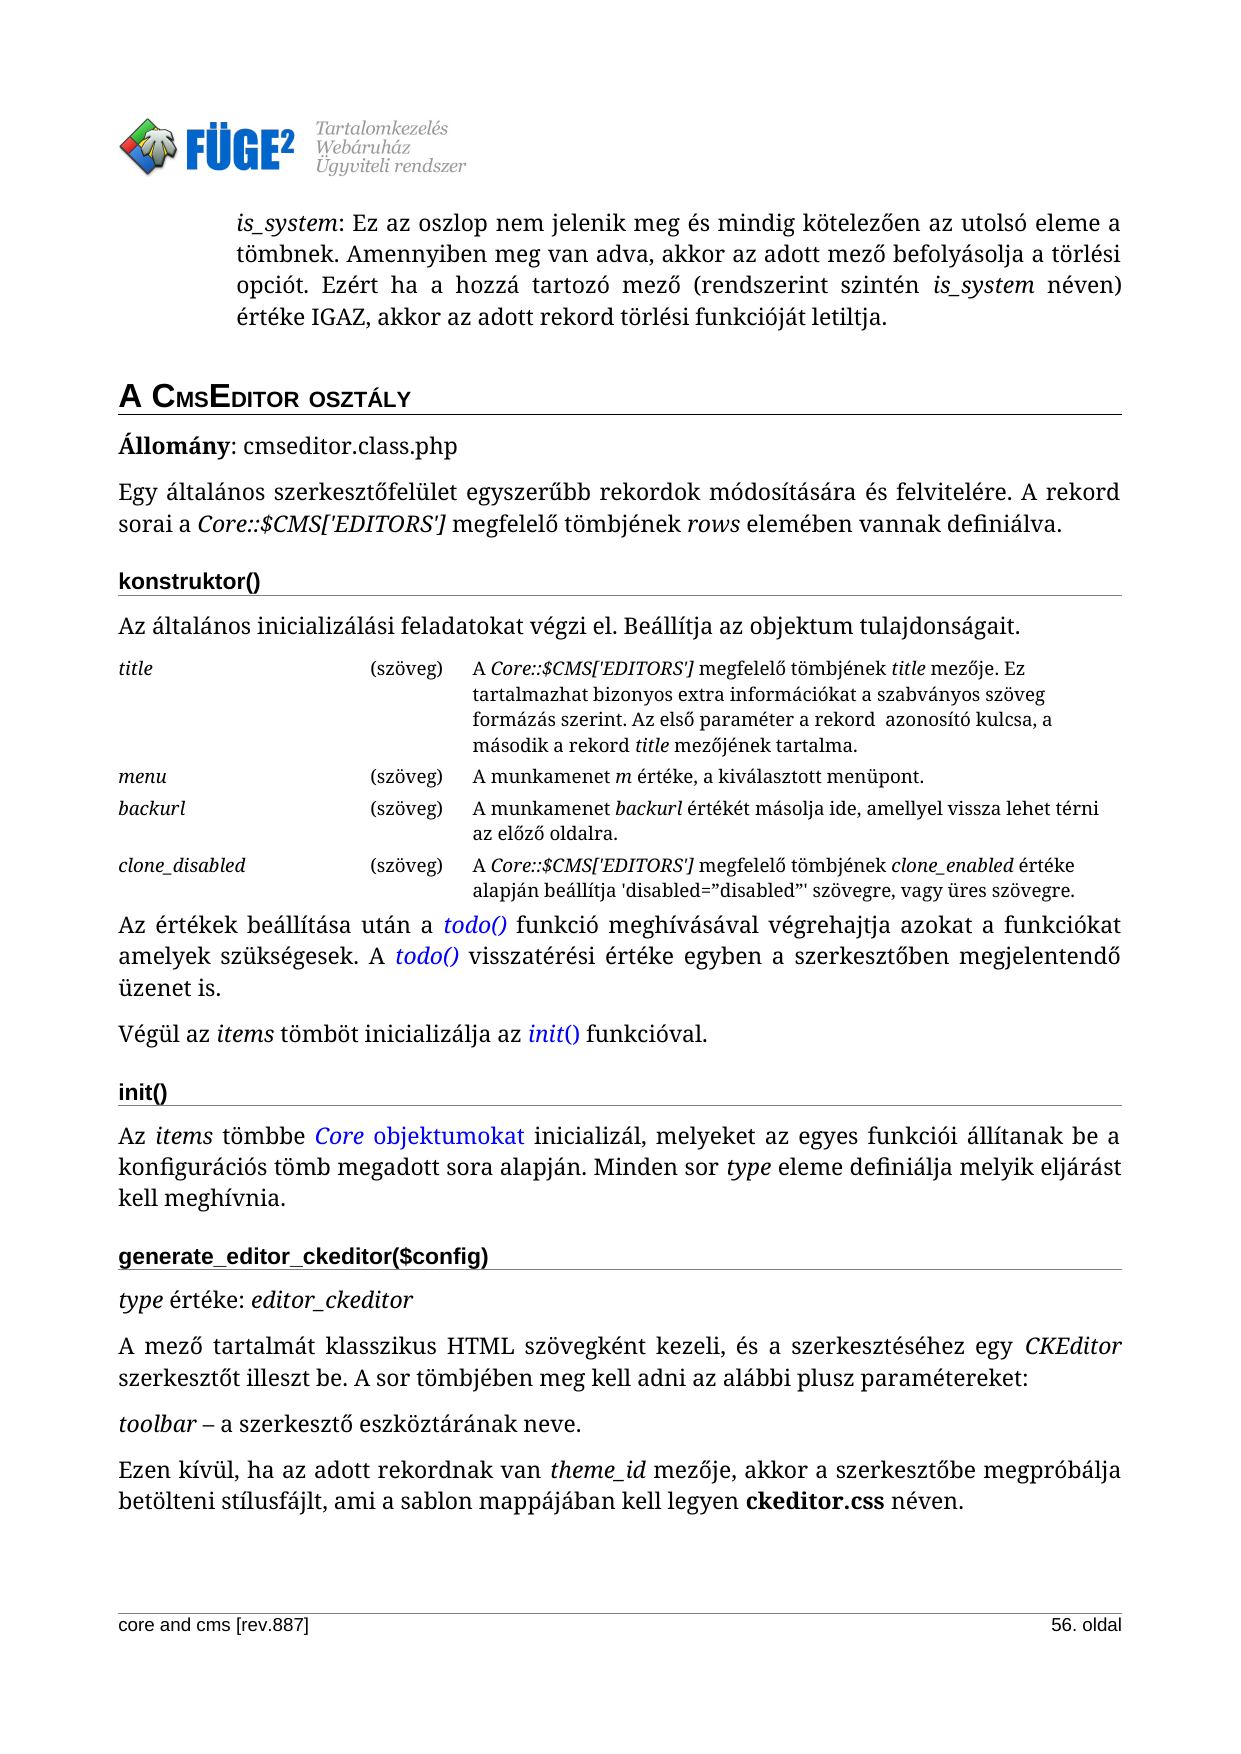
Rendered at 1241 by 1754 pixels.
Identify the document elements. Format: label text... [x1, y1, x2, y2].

subtitle generate_editor_ckeditor($config) [118, 1243, 1122, 1269]
text title (szöveg) A Core::$CMS['EDITORS'] megfelelő tömbjének title mezője. Ez tartalmazhat bizonyos extra információkat a szabványos szöveg formázás szerint. Az első paraméter a rekord azonosító kulcsa, a második a rekord title mezőjének tartalma. [118, 656, 1122, 758]
text Állomány: cmseditor.class.php [118, 430, 1122, 461]
text Az általános inicializálási feladatokat végzi el. Beállítja az objektum tulajdonságait. [118, 609, 1122, 641]
text Végül az items tömböt inicializálja az init() funkcióval. [118, 1018, 1122, 1049]
text A mező tartalmát klasszikus HTML szövegként kezeli, és a szerkesztéséhez egy CKEditor szerkesztőt illeszt be. A sor tömbjében meg kell adni az alábbi plusz paramétereket: [118, 1330, 1122, 1393]
picture [118, 118, 473, 177]
text backurl (szöveg) A munkamenet backurl értékét másolja ide, amellyel vissza lehet térni az előző oldalra. [118, 795, 1122, 846]
text toolbar – a szerkesztő eszköztárának neve. [118, 1408, 1122, 1439]
text menu (szöveg) A munkamenet m értéke, a kiválasztott menüpont. [118, 764, 1122, 789]
text Az értékek beállítása után a todo() funkció meghívásával végrehajtja azokat a funkciókat amelyek szükségesek. A todo() visszatérési értéke egyben a szerkesztőben megjelentendő üzenet is. [118, 909, 1122, 1003]
text Ezen kívül, ha az adott rekordnak van theme_id mezője, akkor a szerkesztőbe megpróbálja betölteni stílusfájlt, ami a sablon mappájában kell legyen ckeditor.css néven. [118, 1454, 1122, 1516]
text clone_disabled (szöveg) A Core::$CMS['EDITORS'] megfelelő tömbjének clone_enabled értéke alapján beállítja 'disabled=”disabled”' szövegre, vagy üres szövegre. [118, 852, 1122, 903]
subtitle konstruktor() [118, 568, 1122, 595]
subtitle A CmsEditor osztály [118, 376, 1122, 414]
text Az items tömbbe Core objektumokat inicializál, melyeket az egyes funkciói állítanak be a konfigurációs tömb megadott sora alapján. Minden sor type eleme definiálja melyik eljárást kell meghívnia. [118, 1120, 1122, 1213]
text type értéke: editor_ckeditor [118, 1284, 1122, 1316]
subtitle init() [118, 1078, 1122, 1105]
text Egy általános szerkesztőfelület egyszerűbb rekordok módosítására és felvitelére. A rekord sorai a Core::$CMS['EDITORS'] megfelelő tömbjének rows elemében vannak definiálva. [118, 476, 1122, 539]
text is_system: Ez az oszlop nem jelenik meg és mindig kötelezően az utolsó eleme a tömbnek. Amennyiben meg van adva, akkor az adott mező befolyásolja a törlési opciót. Ezért ha a hozzá tartozó mező (rendszerint szintén is_system néven) értéke IGAZ, akkor az adott rekord törlési funkcióját letiltja. [236, 207, 1122, 332]
